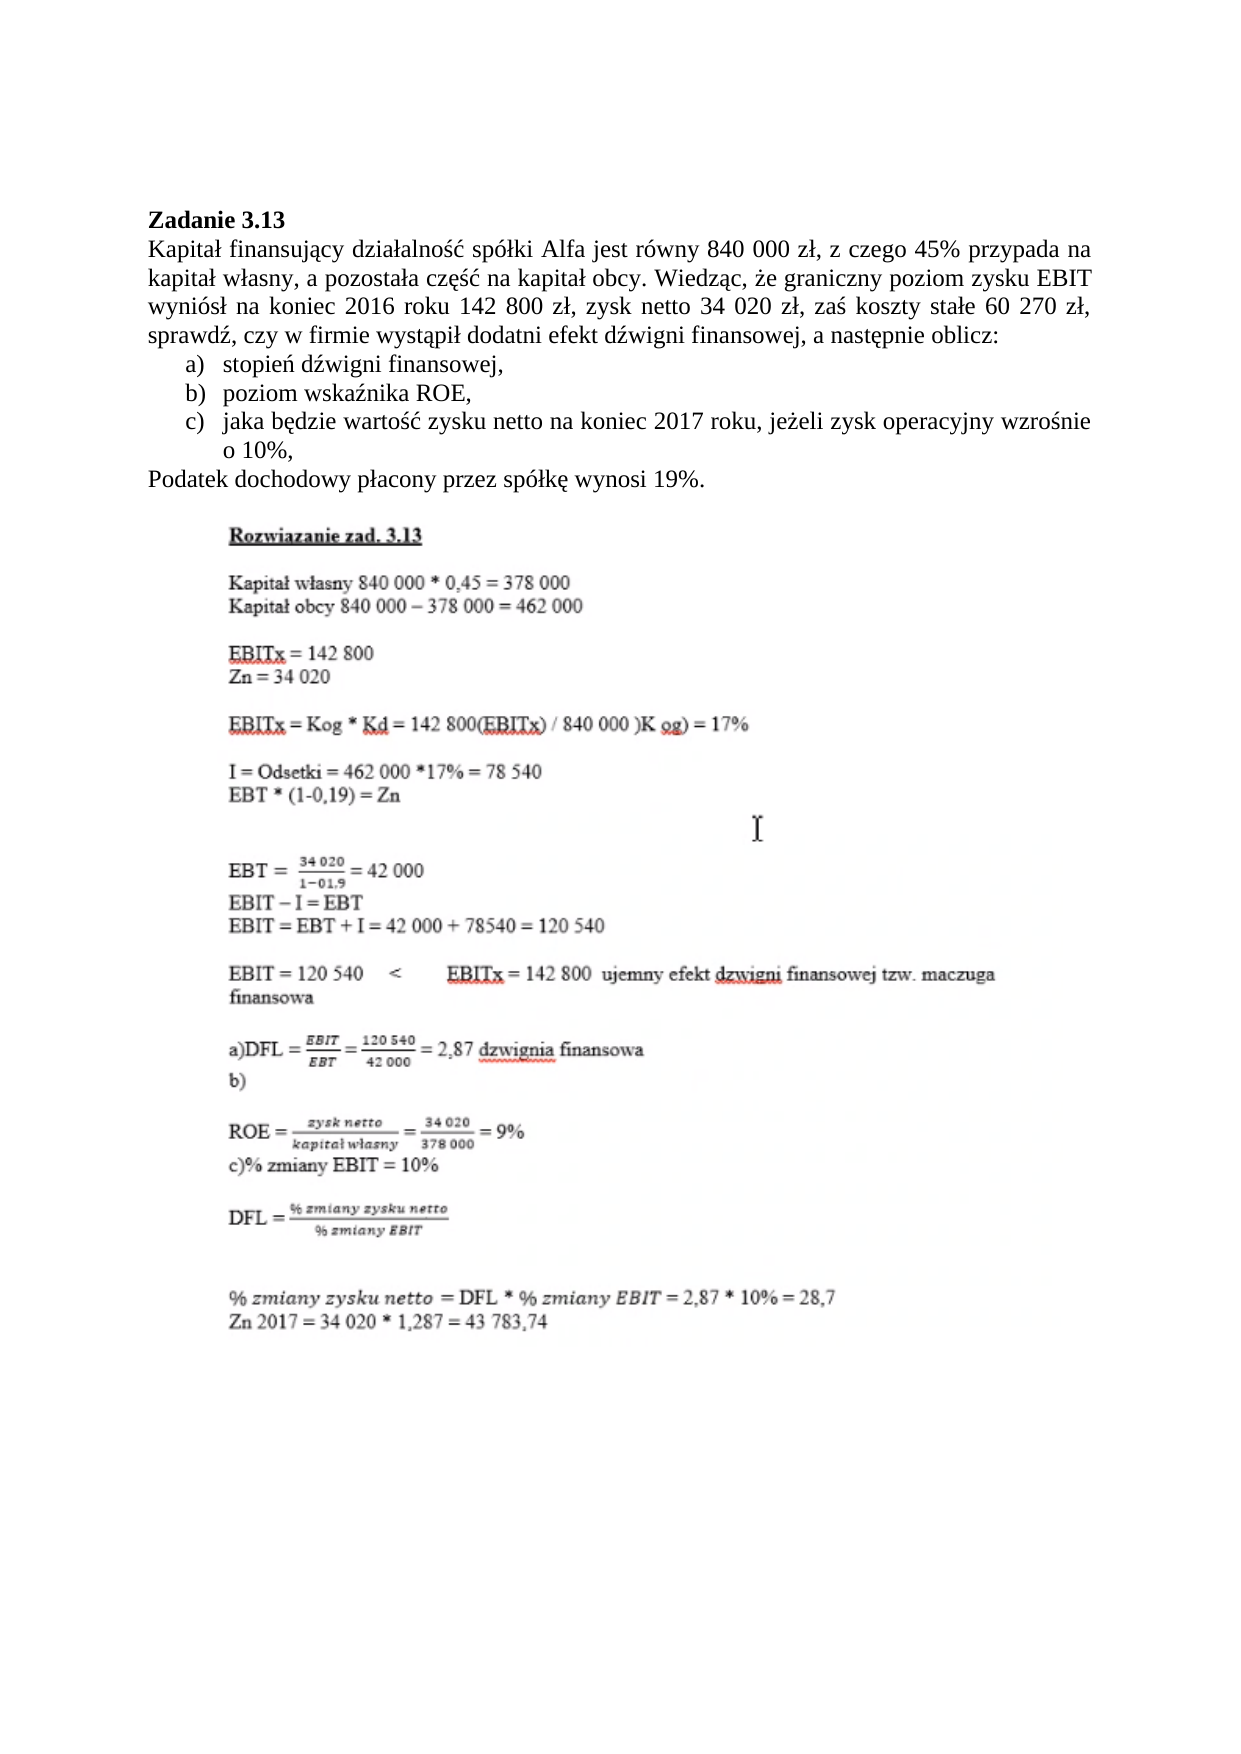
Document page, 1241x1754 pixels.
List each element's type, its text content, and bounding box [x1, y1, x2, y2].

picture [177, 521, 1063, 1347]
list jaka będzie wartość zysku netto na koniec 2017 roku, jeżeli zysk operacyjny wzrośnie o 10%, [185, 406, 1093, 464]
list stopień dźwigni finansowej, [185, 349, 1093, 378]
text Zadanie 3.13 [148, 205, 1093, 234]
text Podatek dochodowy płacony przez spółkę wynosi 19%. [148, 464, 1093, 493]
list poziom wskaźnika ROE, [185, 378, 1093, 406]
text Kapitał finansujący działalność spółki Alfa jest równy 840 000 zł, z czego 45% przypada na kapitał własny, a pozostała część na kapitał obcy. Wiedząc, że graniczny poziom zysku EBIT wyniósł na koniec 2016 roku 142 800 zł, zysk netto 34 020 zł, zaś koszty stałe 60 270 zł, sprawdź, czy w firmie wystąpił dodatni efekt dźwigni finansowej, a następnie oblicz: [148, 234, 1093, 349]
